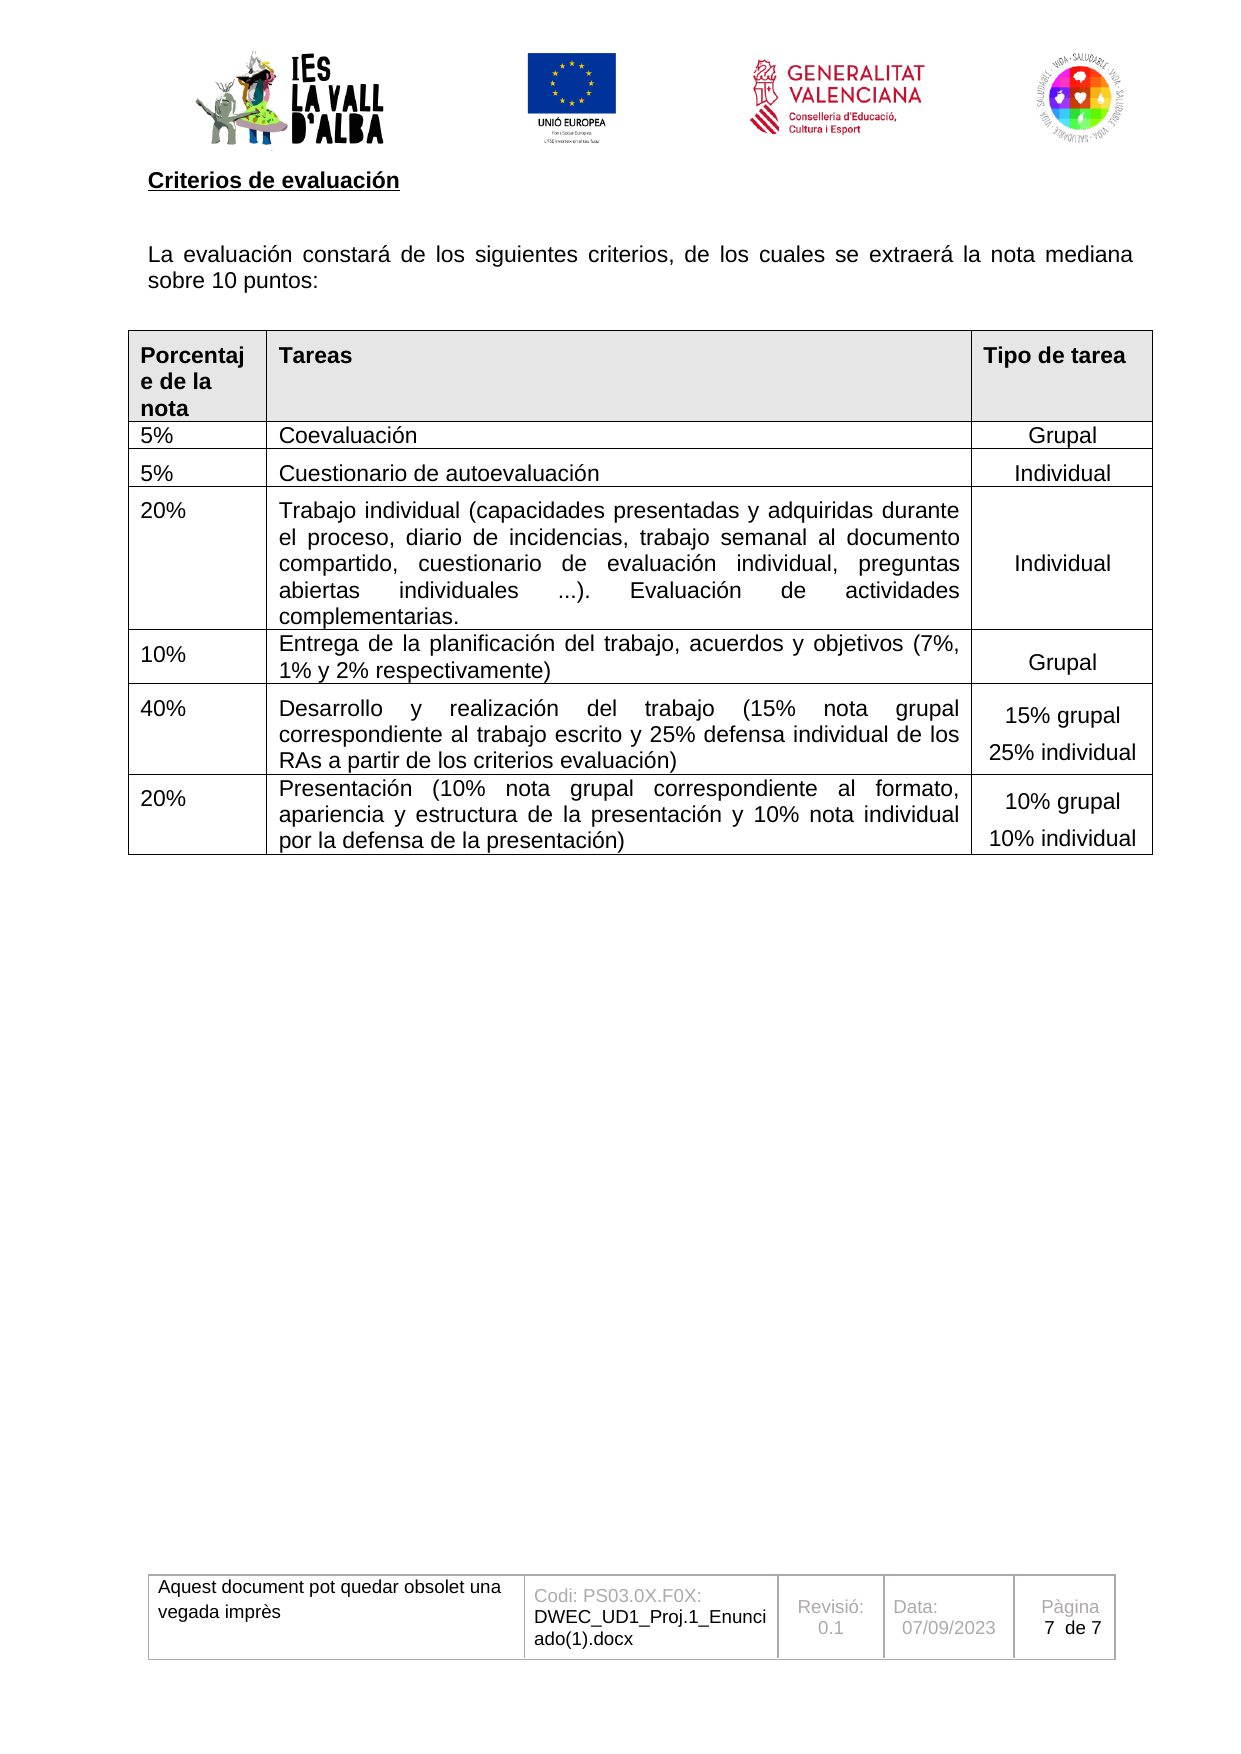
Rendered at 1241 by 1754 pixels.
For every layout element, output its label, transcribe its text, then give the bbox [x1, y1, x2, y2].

table_header Tipo de tarea [972, 331, 1152, 421]
table_cell Presentación (10% nota grupal correspondiente al formato, apariencia y estructura de la presentación y 10% nota individual por la defensa de la presentación) [267, 775, 971, 854]
table_header Tareas [267, 331, 971, 421]
table_cell Trabajo individual (capacidades presentadas y adquiridas durante el proceso, diario de incidencias, trabajo semanal al documento compartido, cuestionario de evaluación individual, preguntas abiertas individuales ...). Evaluación de actividades complementarias. [267, 487, 971, 629]
table_cell Individual [972, 449, 1152, 486]
text Criterios de evaluación [148, 167, 1134, 194]
table_header Porcentaje de la nota [129, 331, 266, 421]
table_cell 40% [129, 684, 266, 773]
table_cell 15% grupal 25% individual [972, 684, 1152, 773]
table_cell Cuestionario de autoevaluación [267, 449, 971, 486]
table_cell 20% [129, 775, 266, 854]
table_cell Individual [972, 487, 1152, 629]
table_cell Desarrollo y realización del trabajo (15% nota grupal correspondiente al trabajo escrito y 25% defensa individual de los RAs a partir de los criterios evaluación) [267, 684, 971, 773]
table_cell 5% [129, 422, 266, 448]
text La evaluación constará de los siguientes criterios, de los cuales se extraerá la nota mediana sobre 10 puntos: [148, 241, 1134, 293]
table_cell Entrega de la planificación del trabajo, acuerdos y objetivos (7%, 1% y 2% respectivamente) [267, 630, 971, 683]
table_cell Coevaluación [267, 422, 971, 448]
table_cell 10% [129, 630, 266, 683]
picture [194, 44, 1134, 151]
table_cell 10% grupal 10% individual [972, 775, 1152, 854]
table_cell 5% [129, 449, 266, 486]
table_cell Grupal [972, 630, 1152, 683]
table_cell 20% [129, 487, 266, 629]
table_cell Grupal [972, 422, 1152, 448]
